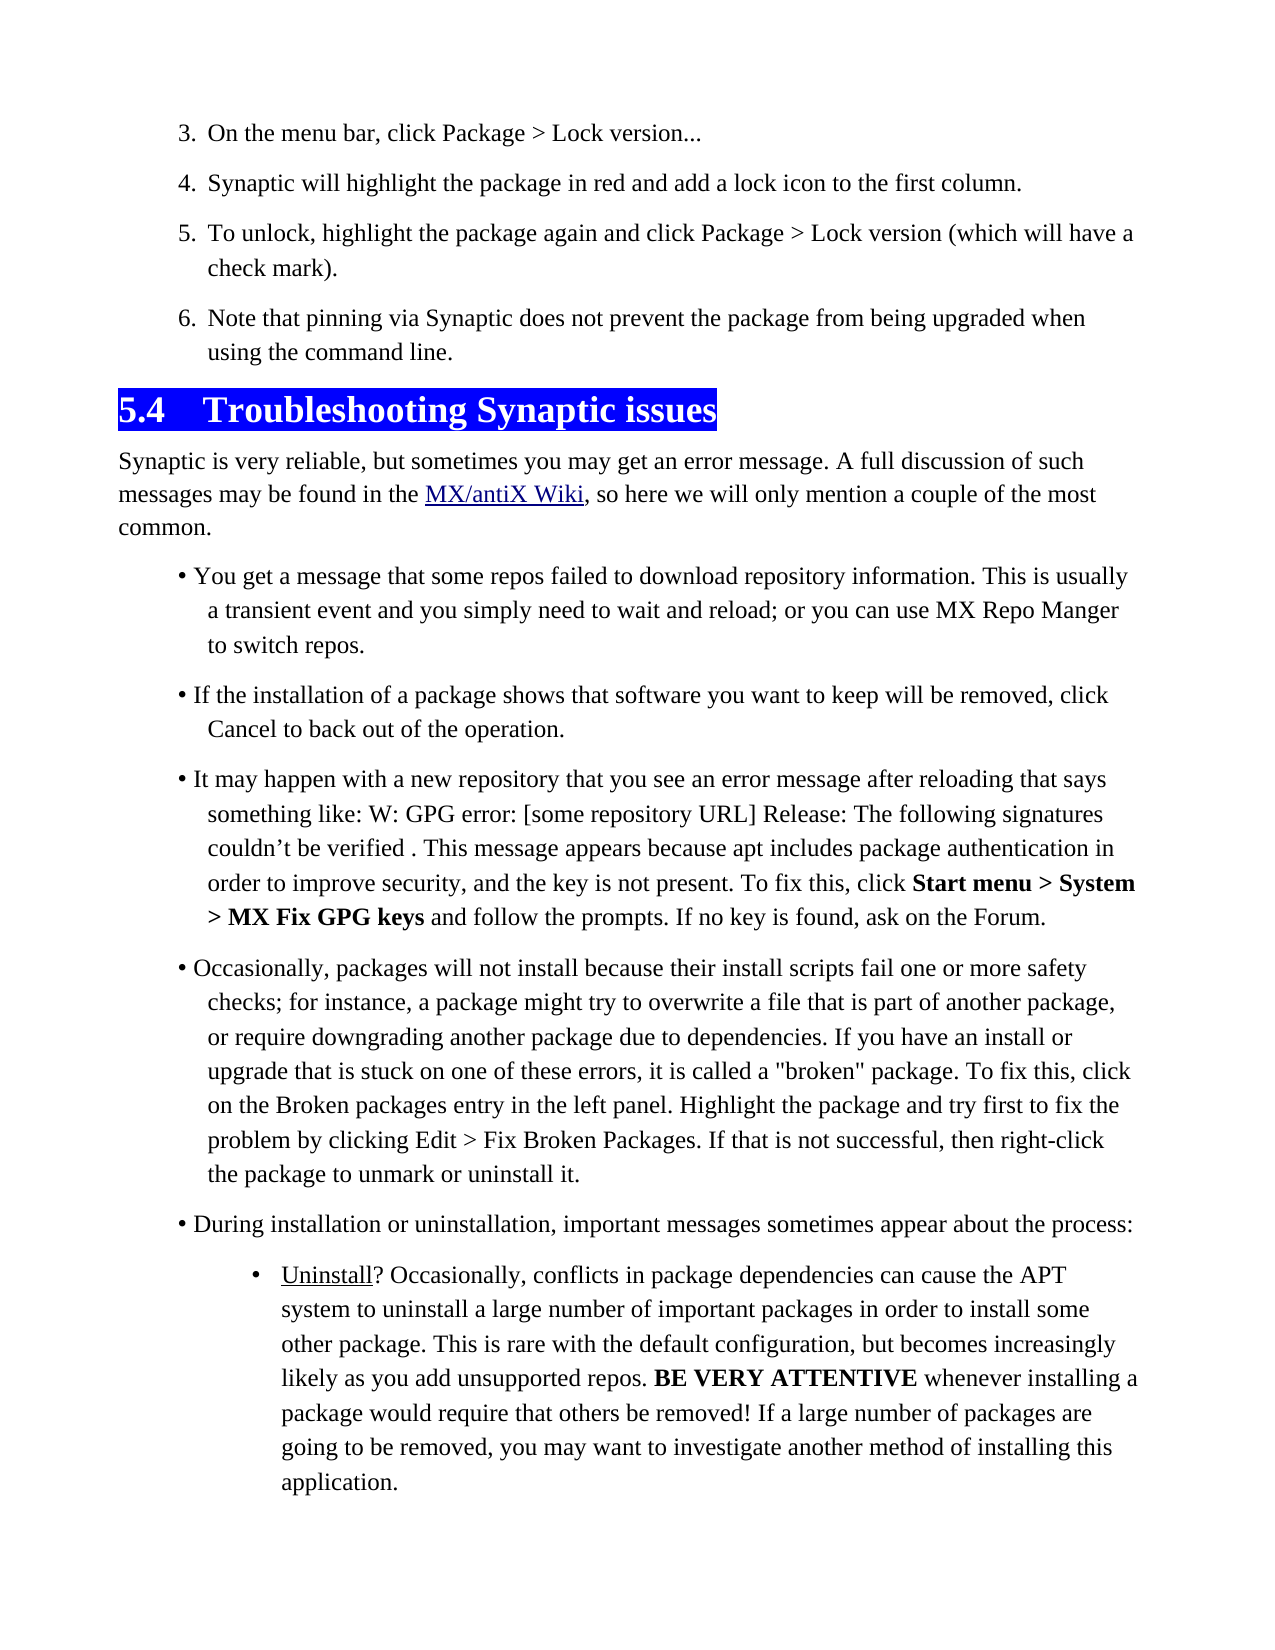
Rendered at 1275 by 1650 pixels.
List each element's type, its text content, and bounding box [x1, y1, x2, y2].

list To unlock, highlight the package again and click Package > Lock version (which will have a check mark). [178, 218, 1141, 282]
list You get a message that some repos failed to download repository information. This is usually a transient event and you simply need to wait and reload; or you can use MX Repo Manger to switch repos. [178, 561, 1141, 659]
list If the installation of a package shows that software you want to keep will be removed, click Cancel to back out of the operation. [178, 680, 1141, 743]
list Note that pinning via Synaptic does not prevent the package from being upgraded when using the command line. [178, 303, 1141, 366]
list On the menu bar, click Package > Lock version... [178, 118, 1141, 147]
list Uninstall? Occasionally, conflicts in package dependencies can cause the APT system to uninstall a large number of important packages in order to install some other package. This is rare with the default configuration, but becomes increasingly likely as you add unsupported repos. BE VERY ATTENTIVE whenever installing a package would require that others be removed! If a large number of packages are going to be removed, you may want to investigate another method of installing this application. [252, 1260, 1141, 1495]
list Synaptic will highlight the package in red and add a lock icon to the first column. [178, 168, 1141, 197]
subtitle 5.4 Troubleshooting Synaptic issues [118, 387, 1141, 431]
list It may happen with a new repository that you see an error message after reloading that says something like: W: GPG error: [some repository URL] Release: The following signatures couldn’t be verified . This message appears because apt includes package authentication in order to improve security, and the key is not present. To fix this, click Start menu > System > MX Fix GPG keys and follow the prompts. If no key is found, ask on the Forum. [178, 764, 1141, 931]
text Synaptic is very reliable, but sometimes you may get an error message. A full discussion of such messages may be found in the MX/antiX Wiki, so here we will only mention a couple of the most common. [118, 446, 1157, 541]
list Occasionally, packages will not install because their install scripts fail one or more safety checks; for instance, a package might try to overwrite a file that is part of another package, or require downgrading another package due to dependencies. If you have an install or upgrade that is stuck on one of these errors, it is called a "broken" package. To fix this, click on the Broken packages entry in the left panel. Highlight the package and try first to fix the problem by clicking Edit > Fix Broken Packages. If that is not successful, then right-click the package to unmark or uninstall it. [178, 953, 1141, 1188]
list During installation or uninstallation, important messages sometimes appear about the process: [178, 1209, 1141, 1238]
